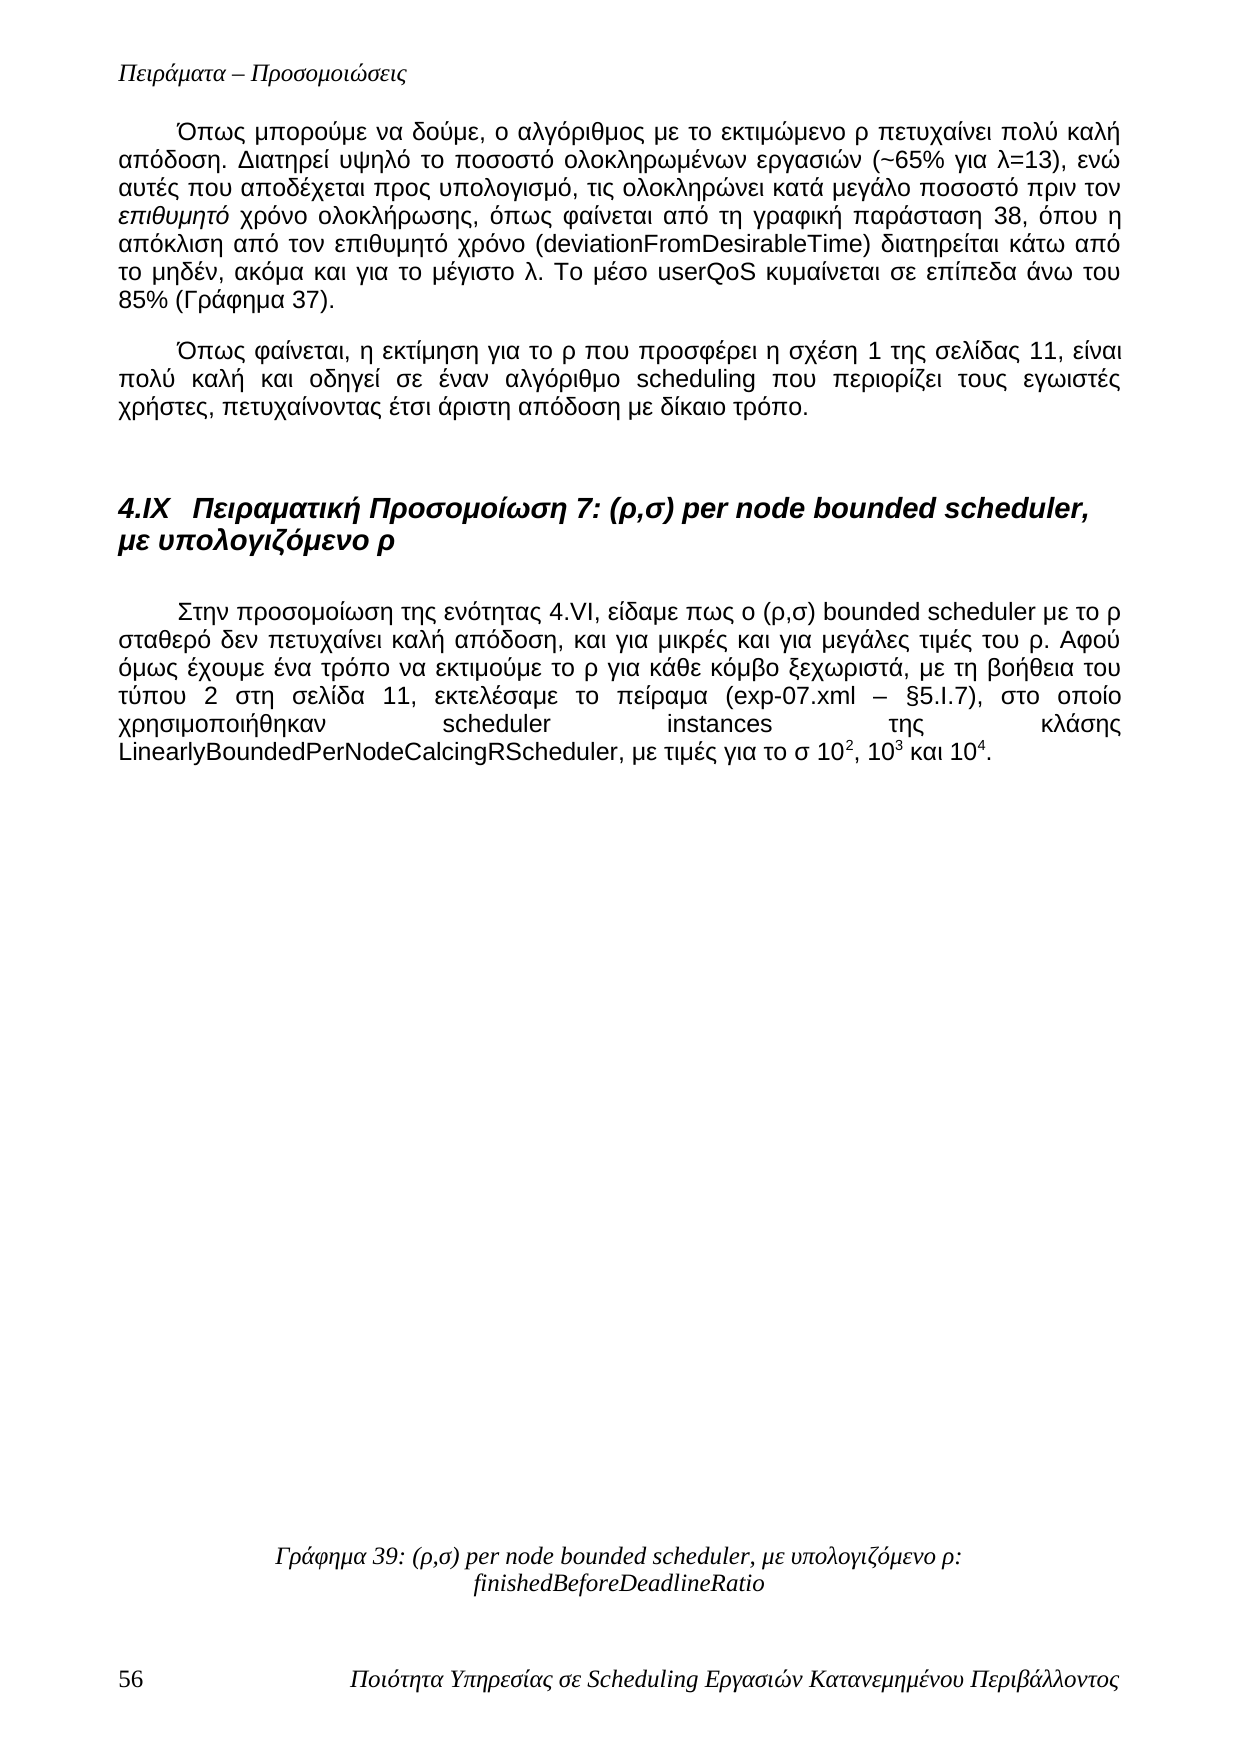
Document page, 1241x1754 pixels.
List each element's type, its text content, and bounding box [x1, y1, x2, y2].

text Όπως μπορούμε να δούμε, ο αλγόριθμος με το εκτιμώμενο ρ πετυχαίνει πολύ καλή απόδοση. Διατηρεί υψηλό το ποσοστό ολοκληρωμένων εργασιών (~65% για λ=13), ενώ αυτές που αποδέχεται προς υπολογισμό, τις ολοκληρώνει κατά μεγάλο ποσοστό πριν τον επιθυμητό χρόνο ολοκλήρωσης, όπως φαίνεται από τη γραφική παράσταση 38, όπου η απόκλιση από τον επιθυμητό χρόνο (deviationFromDesirableTime) διατηρείται κάτω από το μηδέν, ακόμα και για το μέγιστο λ. Το μέσο userQoS κυμαίνεται σε επίπεδα άνω του 85% (Γράφημα 37). [118, 118, 1122, 313]
text Στην προσομοίωση της ενότητας 4.VI, είδαμε πως ο (ρ,σ) bounded scheduler με το ρ σταθερό δεν πετυχαίνει καλή απόδοση, και για μικρές και για μεγάλες τιμές του ρ. Αφού όμως έχουμε ένα τρόπο να εκτιμούμε το ρ για κάθε κόμβο ξεχωριστά, με τη βοήθεια του τύπου 2 στη σελίδα 11, εκτελέσαμε το πείραμα (exp-07.xml – §5.I.7), στο οποίο χρησιμοποιήθηκαν scheduler instances της κλάσης LinearlyBoundedPerNodeCalcingRScheduler, με τιμές για το σ 102, 103 και 104. [118, 598, 1122, 766]
text Γράφημα 39: (ρ,σ) per node bounded scheduler, με υπολογιζόμενο ρ: finishedBeforeDeadlineRatio [135, 841, 1106, 1597]
text Όπως φαίνεται, η εκτίμηση για το ρ που προσφέρει η σχέση 1 της σελίδας 11, είναι πολύ καλή και οδηγεί σε έναν αλγόριθμο scheduling που περιορίζει τους εγωιστές χρήστες, πετυχαίνοντας έτσι άριστη απόδοση με δίκαιο τρόπο. [118, 337, 1122, 421]
subtitle Πειραματική Προσομοίωση 7: (ρ,σ) per node bounded scheduler, με υπολογιζόμενο ρ [118, 492, 1122, 557]
